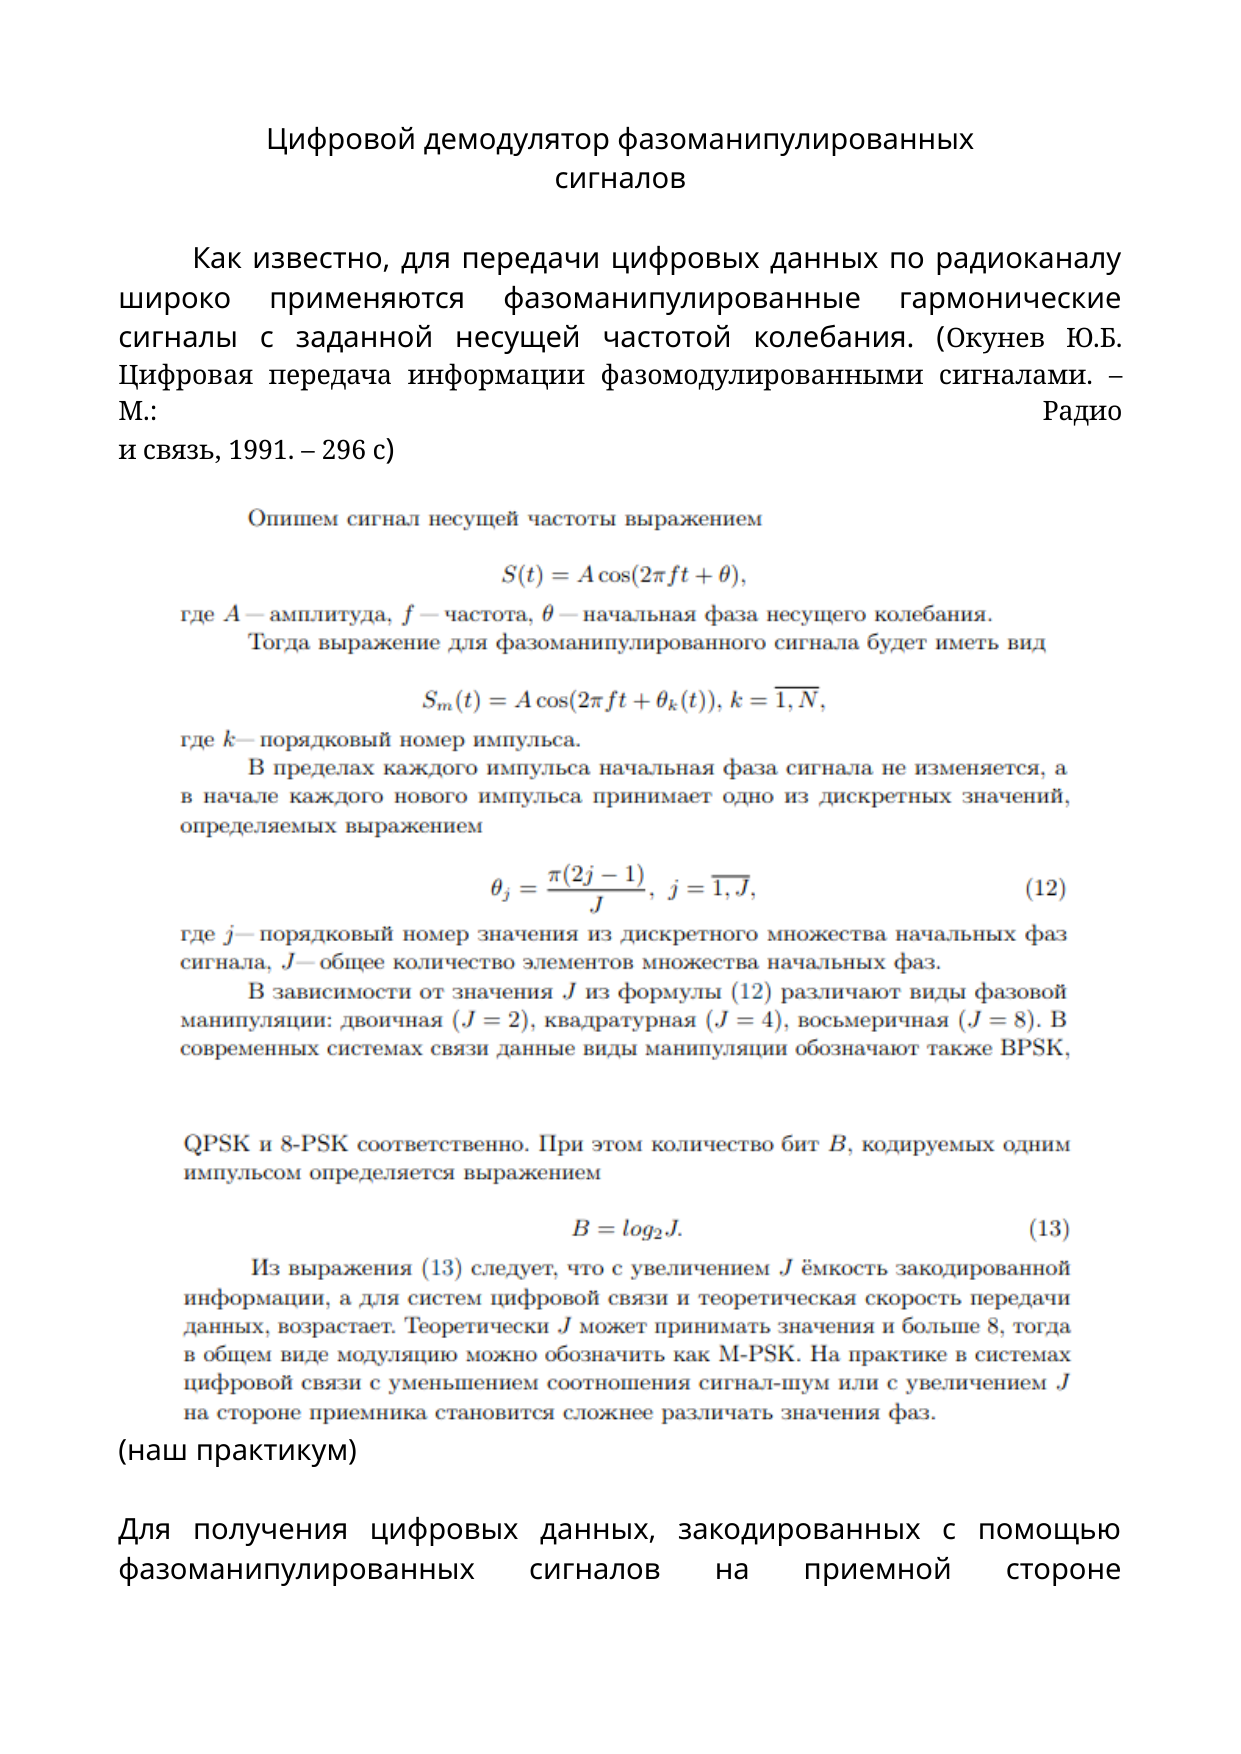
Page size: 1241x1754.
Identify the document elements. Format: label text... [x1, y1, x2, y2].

picture [145, 507, 1096, 1082]
text (наш практикум) [118, 1121, 1122, 1468]
picture [156, 1121, 1084, 1429]
text Для получения цифровых данных, закодированных с помощью фазоманипулированных сигналов на приемной стороне [118, 1508, 1122, 1588]
text Цифровой демодулятор фазоманипулированных сигналов [118, 118, 1122, 197]
text Как известно, для передачи цифровых данных по радиоканалу широко применяются фазоманипулированные гармонические сигналы с заданной несущей частотой колебания. (Окунев Ю.Б. Цифровая передача информации фазомодулированными сигналами. – М.: Радио и связь, 1991. – 296 с) [118, 237, 1122, 468]
